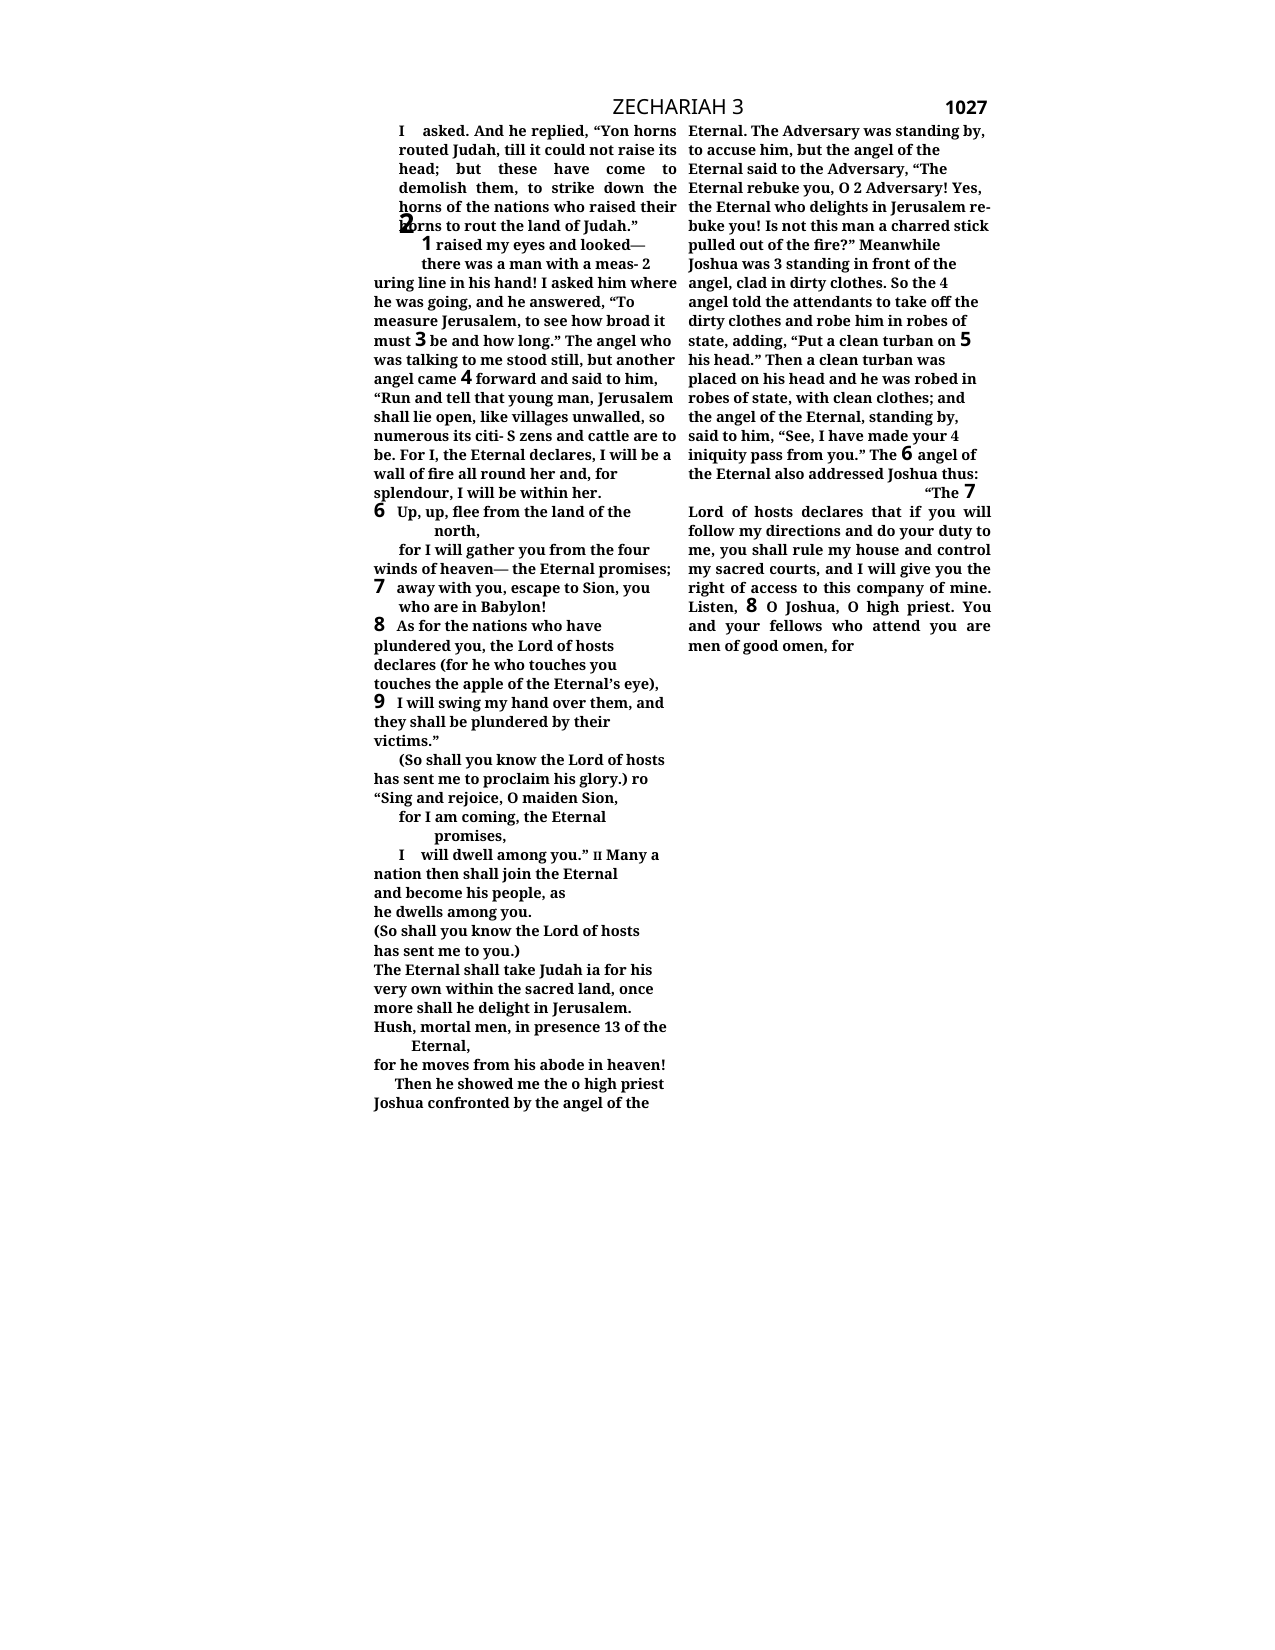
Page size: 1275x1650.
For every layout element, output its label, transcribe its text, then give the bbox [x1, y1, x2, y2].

list asked. And he replied, “Yon horns routed Judah, till it could not raise its head; but these have come to demolish them, to strike down the horns of the nations who raised their horns to rout the land of Judah.” [399, 121, 677, 235]
text (So shall you know the Lord of hosts has sent me to proclaim his glory.) ro “Sing and rejoice, O maiden Sion, [374, 750, 677, 807]
list I will swing my hand over them, and they shall be plundered by their victims.” [374, 693, 677, 750]
list away with you, escape to Sion, you who are in Babylon! [374, 578, 677, 617]
list Up, up, flee from the land of the north, [374, 502, 677, 540]
text has sent me to you.) [374, 941, 677, 960]
text (So shall you know the Lord of hosts [374, 922, 677, 941]
text and become his people, as he dwells among you. [374, 883, 586, 922]
text Then he showed me the o high priest Joshua confronted by the angel of the [374, 1074, 677, 1112]
text The Eternal shall take Judah ia for his very own within the sacred land, once more shall he delight in Jerusalem. [374, 960, 677, 1017]
text Lord of hosts declares that if you will follow my directions and do your duty to me, you shall rule my house and control my sacred courts, and I will give you the right of access to this company of mine. Listen, 8 O Joshua, O high priest. You and your fellows who attend you are men of good omen, for [688, 502, 992, 655]
text for he moves from his abode in heaven! [374, 1055, 677, 1074]
text 21 raised my eyes and looked— there was a man with a meas- 2 uring line in his hand! I asked him where he was going, and he answered, “To measure Jerusa­lem, to see how broad it must 3 be and how long.” The angel who was talking to me stood still, but another angel came 4 forward and said to him, “Run and tell that young man, Jeru­salem shall lie open, like villages unwalled, so numerous its citi- S zens and cattle are to be. For I, the Eternal declares, I will be a wall of fire all round her and, for splendour, I will be within her. [374, 235, 677, 502]
text for I am coming, the Eternal promises, [399, 807, 677, 845]
text Hush, mortal men, in presence 13 of the Eternal, [374, 1017, 677, 1055]
list will dwell among you.” ii Many a nation then shall join the Eternal [374, 845, 677, 883]
list As for the nations who have plundered you, the Lord of hosts declares (for he who touches you touches the apple of the Eter­nal’s eye), [374, 617, 677, 693]
text for I will gather you from the four winds of heaven— the Eternal promises; [374, 540, 677, 578]
text Eternal. The Adversary was standing by, to accuse him, but the angel of the Eternal said to the Adversary, “The Eternal rebuke you, O 2 Adversary! Yes, the Eternal who delights in Jerusalem re­buke you! Is not this man a charred stick pulled out of the fire?” Meanwhile Joshua was 3 standing in front of the angel, clad in dirty clothes. So the 4 angel told the attendants to take off the dirty clothes and robe him in robes of state, adding, “Put a clean turban on 5 his head.” Then a clean turban was placed on his head and he was robed in robes of state, with clean clothes; and the angel of the Eternal, standing by, said to him, “See, I have made your 4 iniquity pass from you.” The 6 angel of the Eternal also ad­dressed Joshua thus: “The 7 [688, 121, 992, 502]
